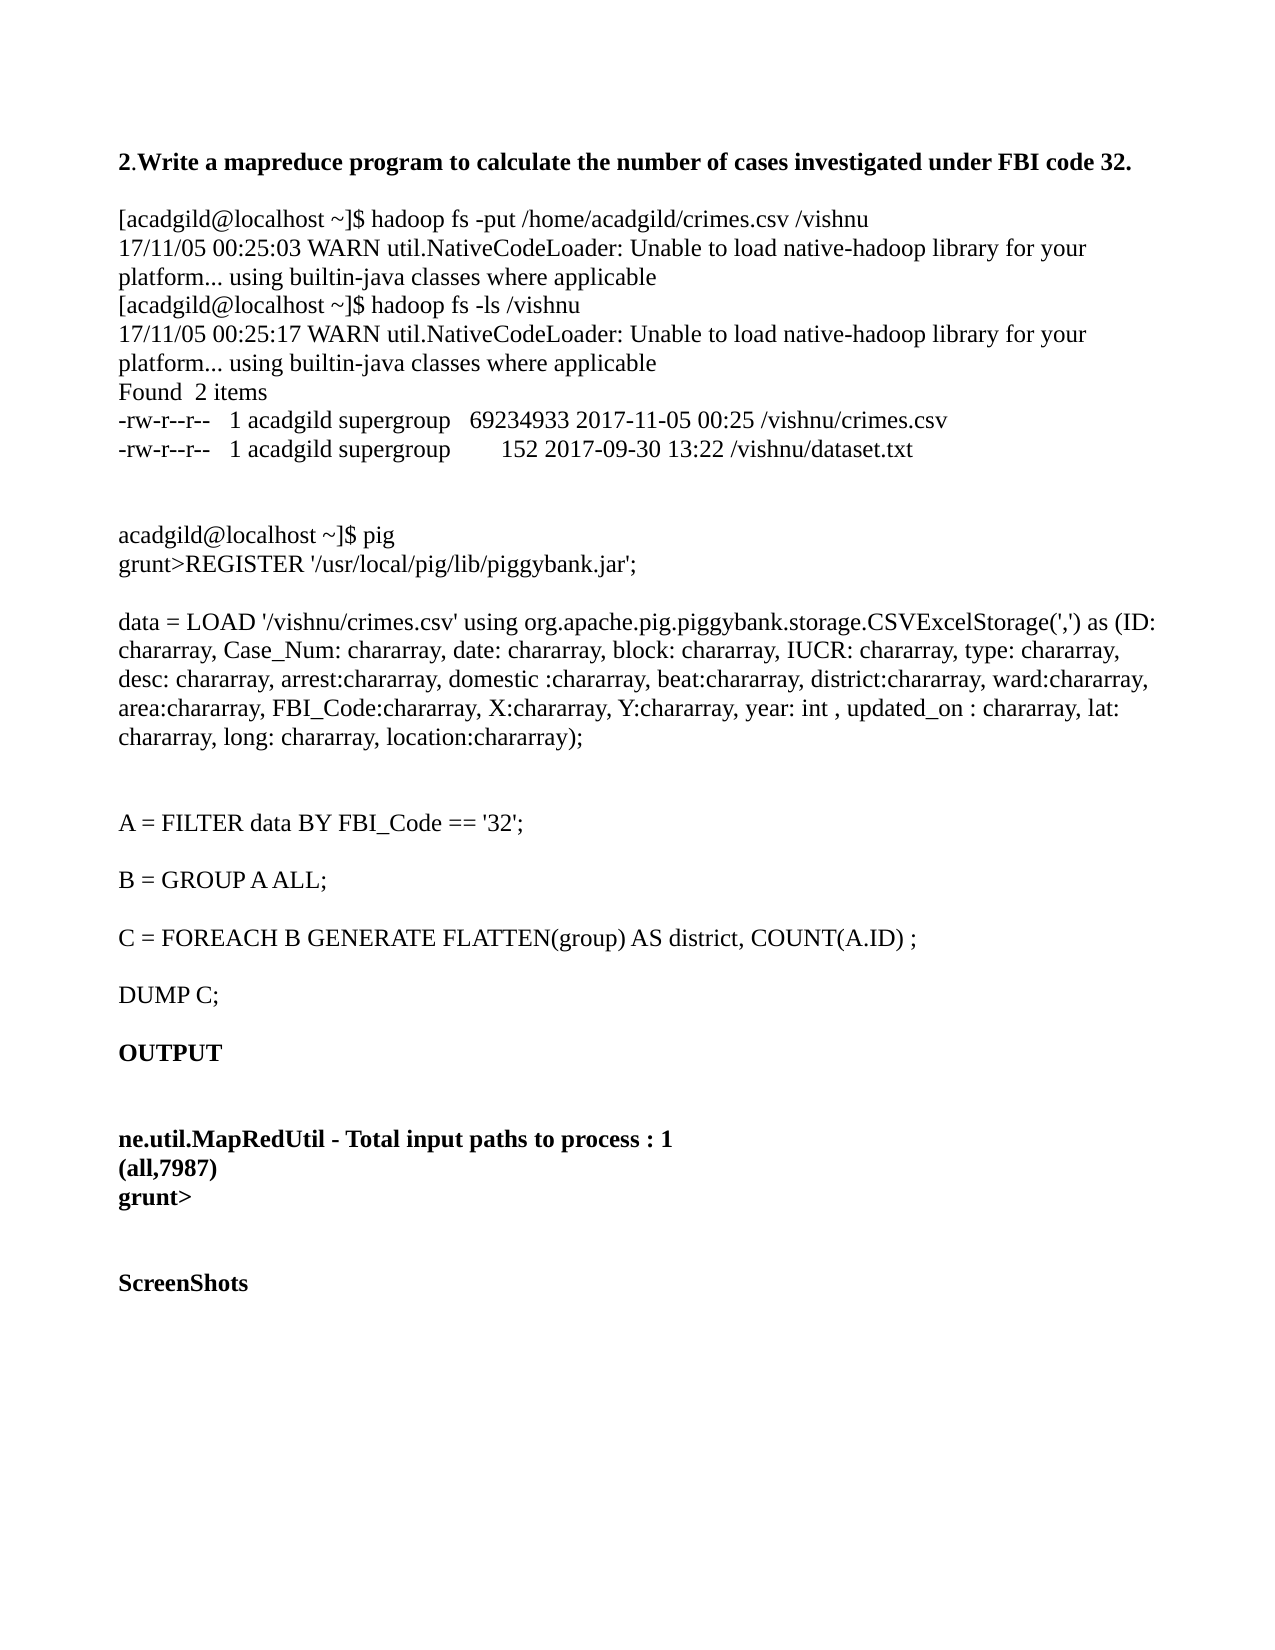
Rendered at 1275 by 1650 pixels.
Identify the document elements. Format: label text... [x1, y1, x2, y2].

text 2.Write a mapreduce program to calculate the number of cases investigated under FBI code 32. [118, 147, 1157, 176]
text (all,7987) [118, 1153, 1157, 1182]
text Found 2 items [118, 377, 1157, 406]
text C = FOREACH B GENERATE FLATTEN(group) AS district, COUNT(A.ID) ; [118, 923, 1157, 952]
text data = LOAD '/vishnu/crimes.csv' using org.apache.pig.piggybank.storage.CSVExcelStorage(',') as (ID: chararray, Case_Num: chararray, date: chararray, block: chararray, IUCR: chararray, type: chararray, desc: chararray, arrest:chararray, domestic :chararray, beat:chararray, district:chararray, ward:chararray, area:chararray, FBI_Code:chararray, X:chararray, Y:chararray, year: int , updated_on : chararray, lat: chararray, long: chararray, location:chararray); [118, 607, 1157, 751]
text -rw-r--r-- 1 acadgild supergroup 69234933 2017-11-05 00:25 /vishnu/crimes.csv [118, 406, 1157, 434]
text grunt> [118, 1182, 1157, 1211]
text 17/11/05 00:25:17 WARN util.NativeCodeLoader: Unable to load native-hadoop library for your platform... using builtin-java classes where applicable [118, 319, 1157, 377]
text 17/11/05 00:25:03 WARN util.NativeCodeLoader: Unable to load native-hadoop library for your platform... using builtin-java classes where applicable [118, 233, 1157, 291]
text acadgild@localhost ~]$ pig [118, 521, 1157, 549]
text ne.util.MapRedUtil - Total input paths to process : 1 [118, 1124, 1157, 1153]
text grunt>REGISTER '/usr/local/pig/lib/piggybank.jar'; [118, 549, 1157, 578]
text B = GROUP A ALL; [118, 866, 1157, 894]
text [acadgild@localhost ~]$ hadoop fs -ls /vishnu [118, 291, 1157, 319]
text [acadgild@localhost ~]$ hadoop fs -put /home/acadgild/crimes.csv /vishnu [118, 204, 1157, 233]
text -rw-r--r-- 1 acadgild supergroup 152 2017-09-30 13:22 /vishnu/dataset.txt [118, 434, 1157, 463]
text DUMP C; [118, 981, 1157, 1009]
text ScreenShots [118, 1268, 1157, 1297]
text A = FILTER data BY FBI_Code == '32'; [118, 808, 1157, 837]
text OUTPUT [118, 1038, 1157, 1067]
